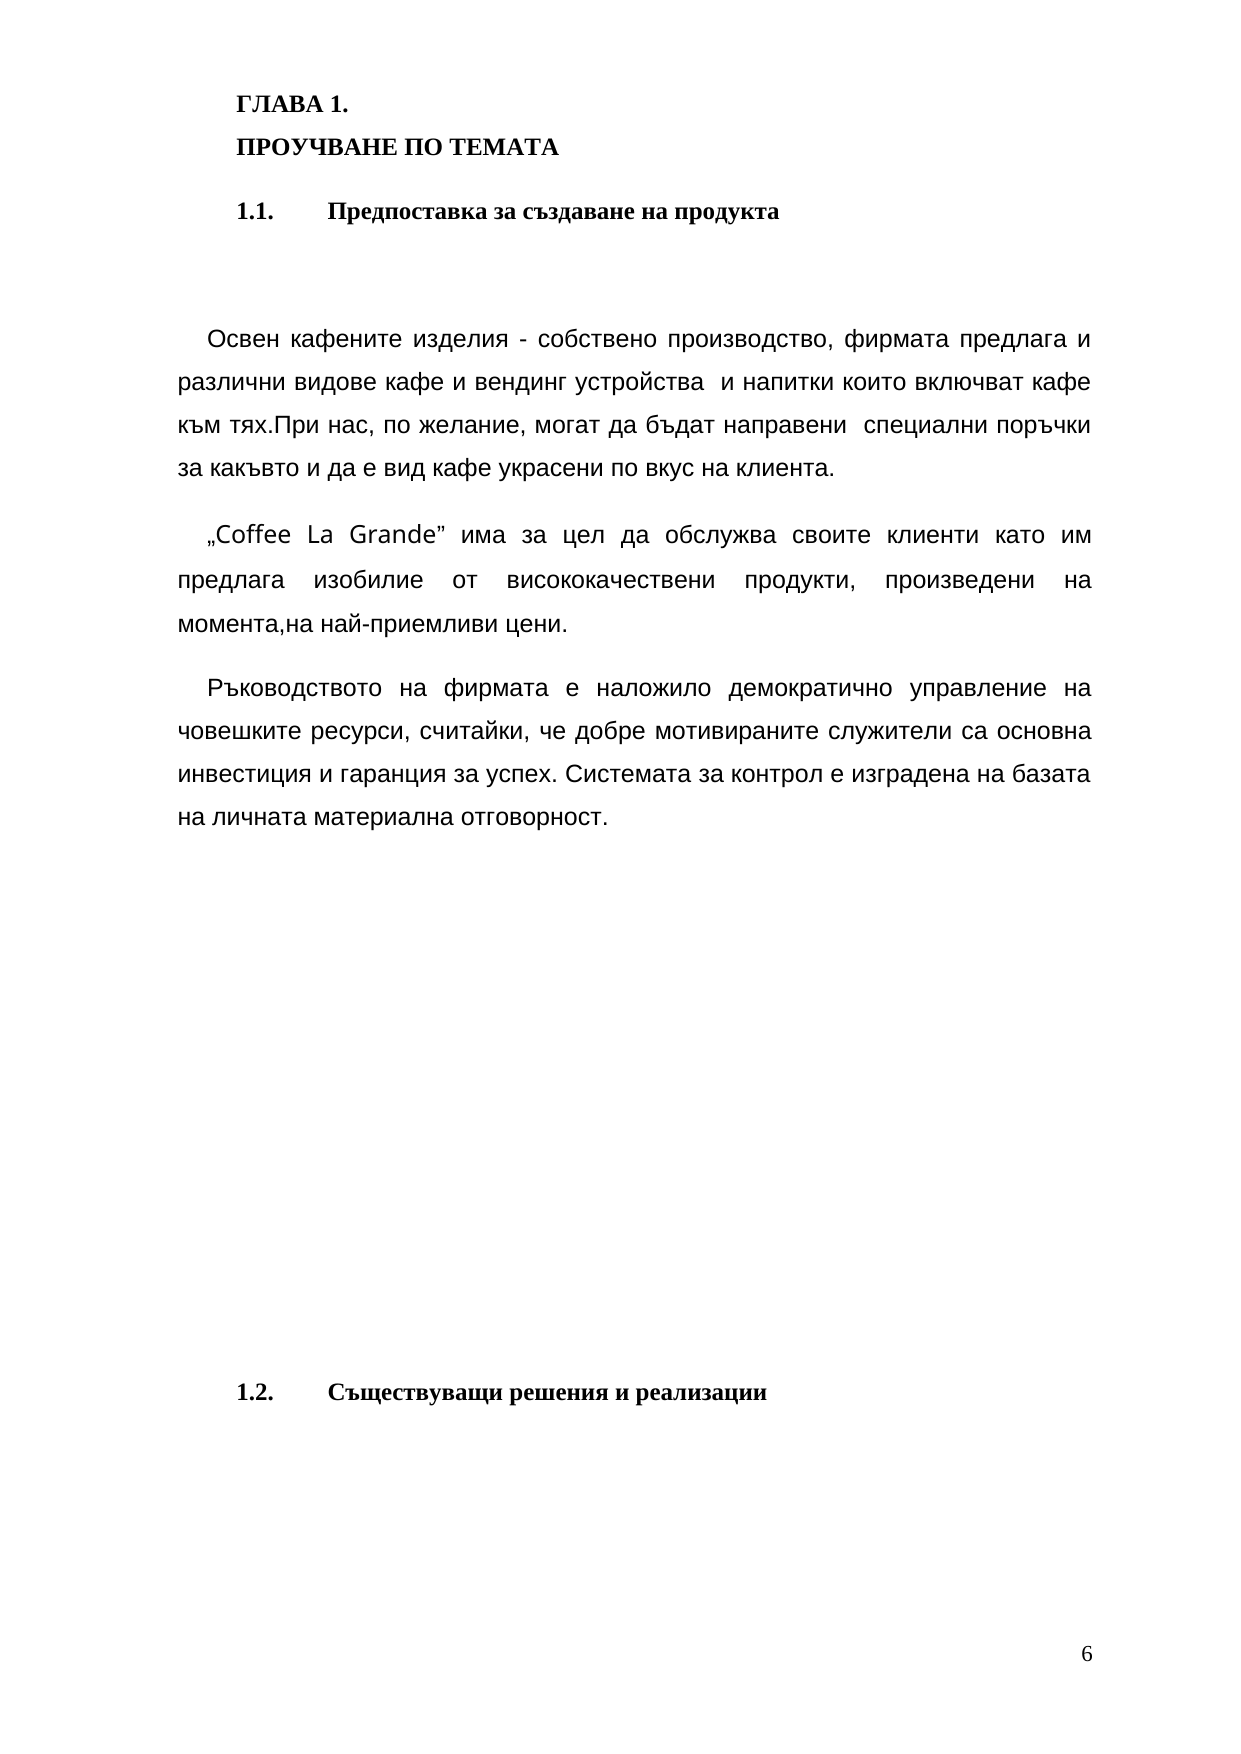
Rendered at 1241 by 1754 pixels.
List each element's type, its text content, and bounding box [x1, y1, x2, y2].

list Предпоставка за създаване на продукта [177, 196, 1092, 224]
text „Coffee La Grande” има за цел да обслужва своите клиенти като им предлага изобилие от висококачествени продукти, произведени на момента,на най-приемливи цени. [177, 517, 1092, 637]
text ПРОУЧВАНЕ ПО TEMATA [177, 132, 1092, 161]
text Освен кафените изделия - собствено производство, фирмата предлага и различни видове кафе и вендинг устройства и напитки които включват кафе към тях.При нас, по желание, могат да бъдат направени специални поръчки за какъвто и да е вид кафе украсени по вкус на клиента. [177, 324, 1092, 482]
list Съществуващи решения и реализации [177, 1377, 1092, 1406]
text ГЛАВА 1. [177, 89, 1092, 117]
text Ръководството на фирмата е наложило демократично управление на човешките ресурси, считайки, че добре мотивираните служители са основна инвестиция и гаранция за успех. Системата за контрол е изградена на базата на личната материална отговорност. [177, 672, 1092, 831]
